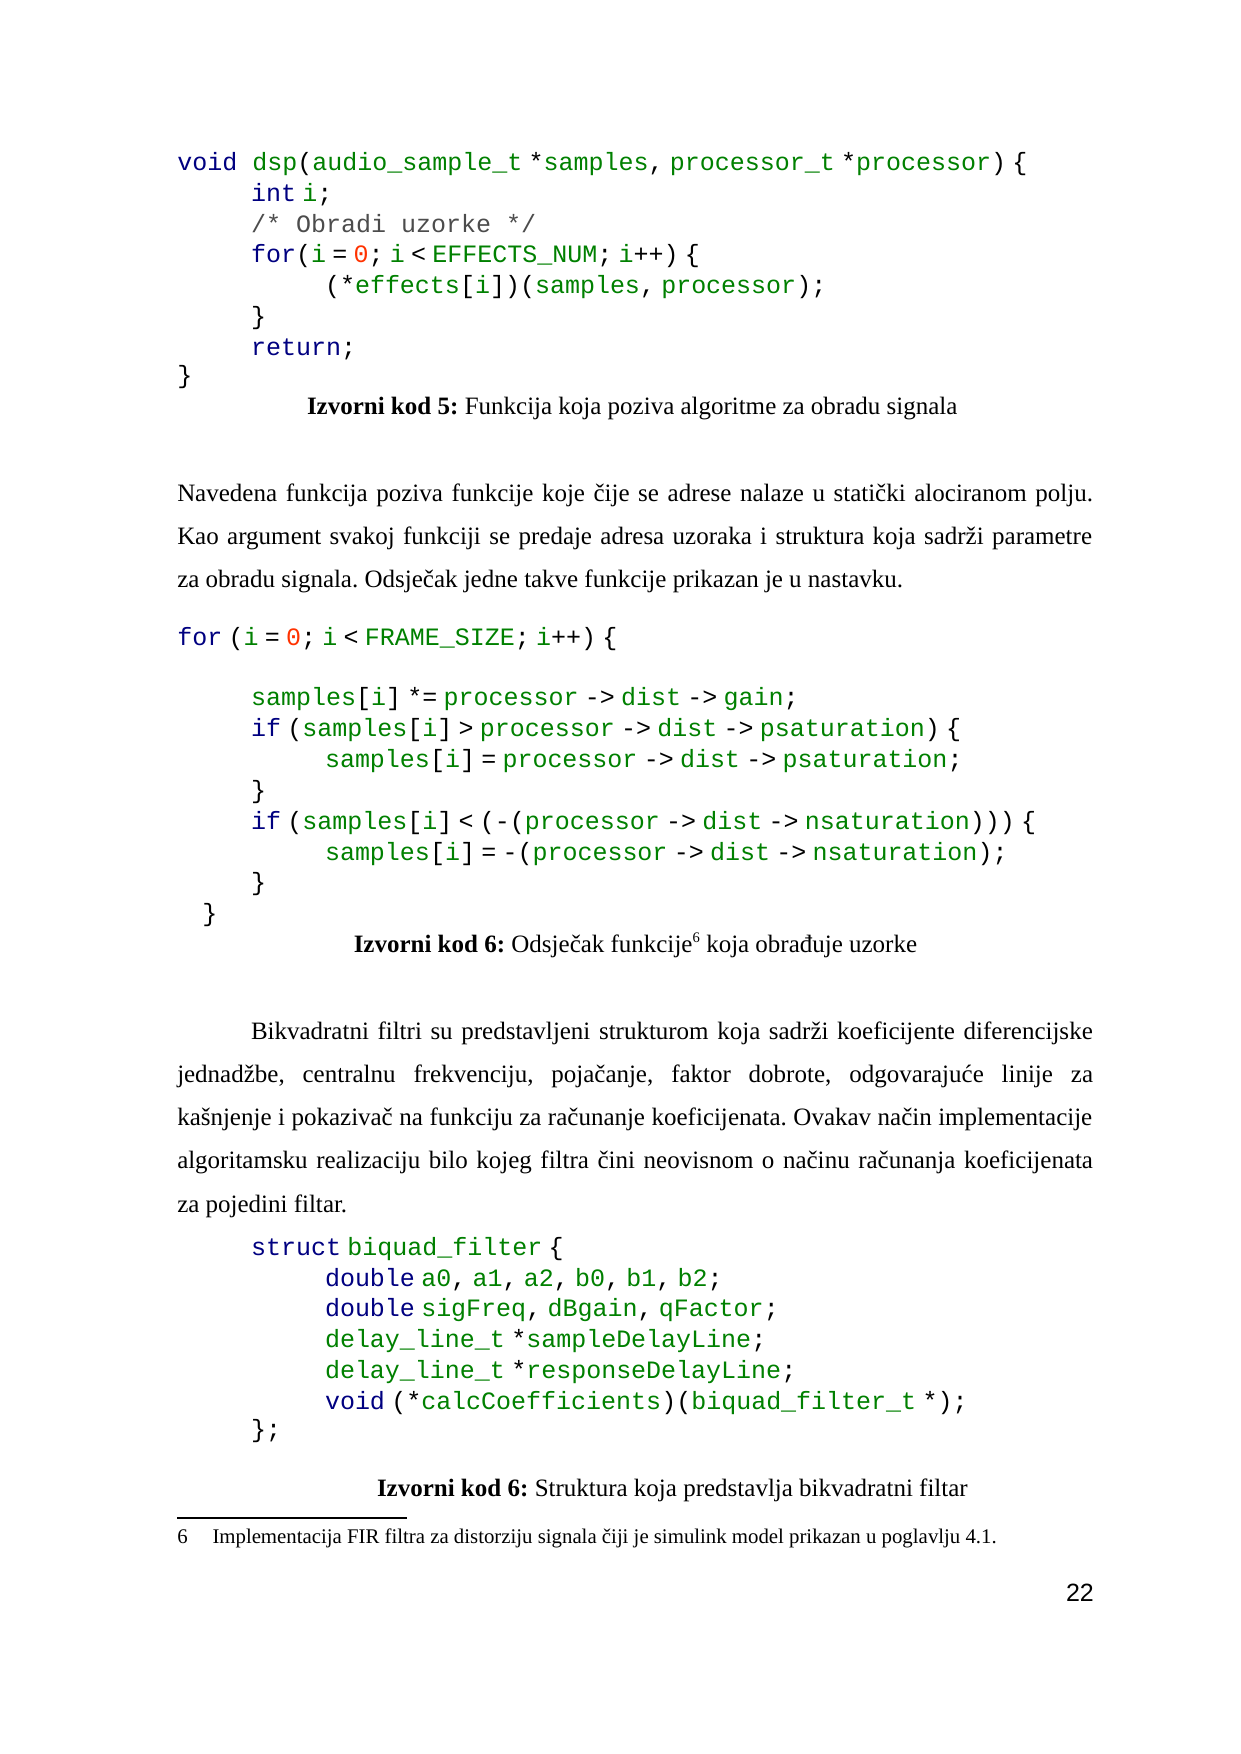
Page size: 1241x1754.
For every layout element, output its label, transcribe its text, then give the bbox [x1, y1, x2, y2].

text double sigFreq, dBgain, qFactor; [177, 1293, 1093, 1324]
text if (samples[i] > processor -> dist -> psaturation) { [177, 713, 1093, 744]
text Izvorni kod 6: Odsječak funkcije koja obrađuje uzorke [177, 929, 1093, 958]
text delay_line_t *sampleDelayLine; [177, 1324, 1093, 1355]
text double a0, a1, a2, b0, b1, b2; [177, 1263, 1093, 1293]
text Navedena funkcija poziva funkcije koje čije se adrese nalaze u statički alociranom polju. Kao argument svakoj funkciji se predaje adresa uzoraka i struktura koja sadrži parametre za obradu signala. Odsječak jedne takve funkcije prikazan je u nastavku. [177, 478, 1093, 593]
text void dsp(audio_sample_t *samples, processor_t *processor) { [177, 147, 1093, 178]
text (*effects[i])(samples, processor); [177, 270, 1093, 301]
text Izvorni kod 6: Struktura koja predstavlja bikvadratni filtar [177, 1473, 1093, 1502]
text } [177, 867, 1093, 898]
text for(i = 0; i < EFFECTS_NUM; i++) { [177, 239, 1093, 270]
text } [177, 301, 1093, 332]
text Bikvadratni filtri su predstavljeni strukturom koja sadrži koeficijente diferencijske jednadžbe, centralnu frekvenciju, pojačanje, faktor dobrote, odgovarajuće linije za kašnjenje i pokazivač na funkciju za računanje koeficijenata. Ovakav način implementacije algoritamsku realizaciju bilo kojeg filtra čini neovisnom o načinu računanja koeficijenata za pojedini filtar. [177, 1016, 1093, 1217]
text samples[i] *= processor -> dist -> gain; [177, 682, 1093, 713]
text Izvorni kod 5: Funkcija koja poziva algoritme za obradu signala [177, 391, 1093, 420]
text } [177, 898, 1093, 929]
text return; [177, 332, 1093, 363]
text samples[i] = processor -> dist -> psaturation; [177, 744, 1093, 775]
text for (i = 0; i < FRAME_SIZE; i++) { [177, 622, 1093, 652]
text } [177, 363, 1093, 391]
text if (samples[i] < (-(processor -> dist -> nsaturation))) { [177, 806, 1093, 837]
text Implementacija FIR filtra za distorziju signala čiji je simulink model prikazan u poglavlju 4.1. [177, 1524, 1093, 1548]
text /* Obradi uzorke */ [177, 209, 1093, 239]
text }; [177, 1417, 1093, 1445]
text } [177, 775, 1093, 806]
text samples[i] = -(processor -> dist -> nsaturation); [177, 837, 1093, 867]
text struct biquad_filter { [177, 1232, 1093, 1263]
text delay_line_t *responseDelayLine; [177, 1355, 1093, 1386]
text int i; [177, 178, 1093, 209]
text void (*calcCoefficients)(biquad_filter_t *); [177, 1386, 1093, 1417]
